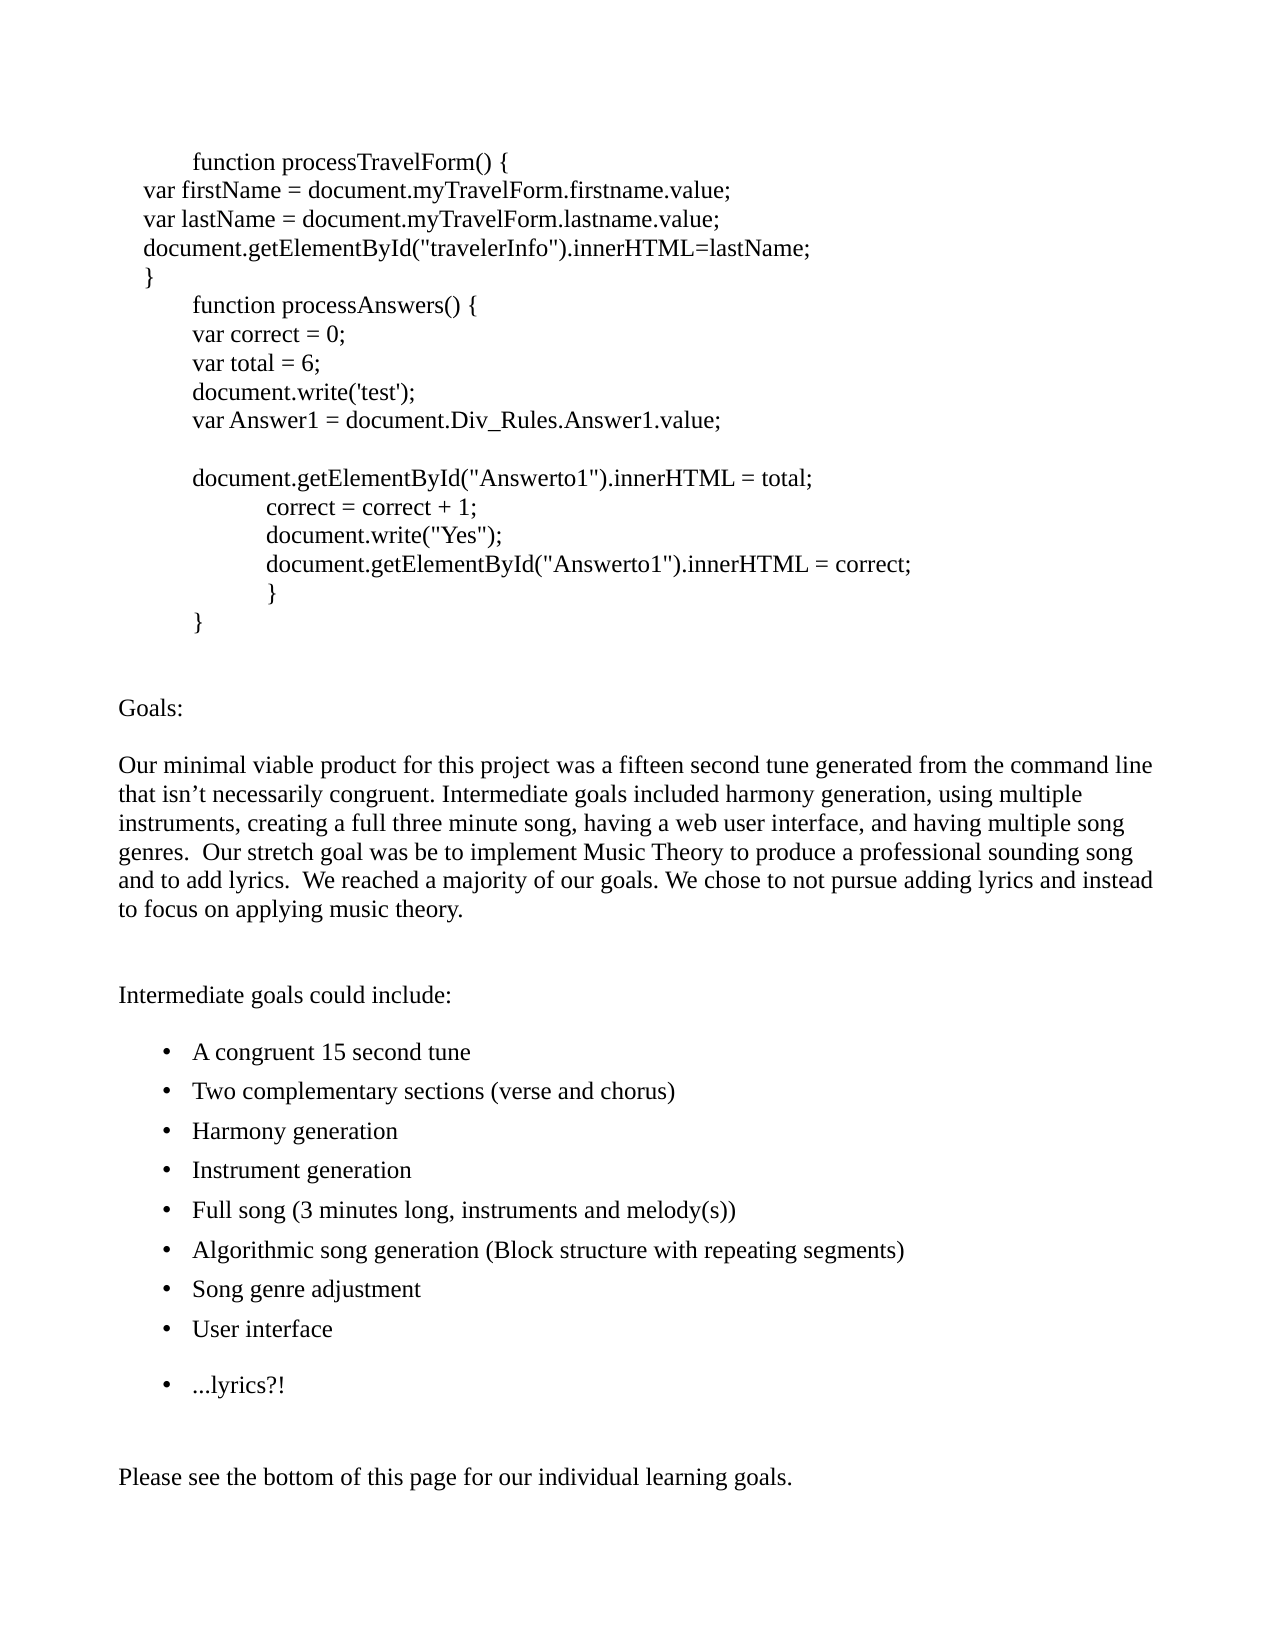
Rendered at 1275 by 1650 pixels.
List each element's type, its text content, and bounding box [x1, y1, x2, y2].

text function processTravelForm() { [118, 147, 1157, 176]
text var firstName = document.myTravelForm.firstname.value; [118, 176, 1157, 204]
text Please see the bottom of this page for our individual learning goals. [118, 1462, 1157, 1491]
list Instrument generation [162, 1156, 1157, 1184]
text document.getElementById("travelerInfo").innerHTML=lastName; [118, 233, 1157, 262]
text correct = correct + 1; [118, 492, 1157, 521]
text document.getElementById("Answerto1").innerHTML = total; [118, 463, 1157, 492]
text function processAnswers() { [118, 291, 1157, 319]
text Our minimal viable product for this project was a fifteen second tune generated from the command line that isn’t necessarily congruent. Intermediate goals included harmony generation, using multiple instruments, creating a full three minute song, having a web user interface, and having multiple song genres. Our stretch goal was be to implement Music Theory to produce a professional sounding song and to add lyrics. We reached a majority of our goals. We chose to not pursue adding lyrics and instead to focus on applying music theory. [118, 751, 1157, 923]
list Harmony generation [162, 1116, 1157, 1145]
text var correct = 0; [118, 319, 1157, 348]
list A congruent 15 second tune [162, 1037, 1157, 1066]
text document.write("Yes"); [118, 521, 1157, 549]
list Song genre adjustment [162, 1274, 1157, 1303]
list Algorithmic song generation (Block structure with repeating segments) [162, 1235, 1157, 1263]
list Full song (3 minutes long, instruments and melody(s)) [162, 1195, 1157, 1224]
list ...lyrics?! [162, 1370, 1157, 1399]
list User interface [162, 1314, 1157, 1343]
text document.getElementById("Answerto1").innerHTML = correct; [118, 549, 1157, 578]
text var Answer1 = document.Div_Rules.Answer1.value; [118, 406, 1157, 434]
text } [118, 578, 1157, 607]
list Two complementary sections (verse and chorus) [162, 1076, 1157, 1105]
text Goals: [118, 693, 1157, 722]
text } [118, 262, 1157, 291]
text document.write('test'); [118, 377, 1157, 406]
text } [118, 607, 1157, 636]
text var total = 6; [118, 348, 1157, 377]
text var lastName = document.myTravelForm.lastname.value; [118, 204, 1157, 233]
text Intermediate goals could include: [118, 981, 1157, 1009]
